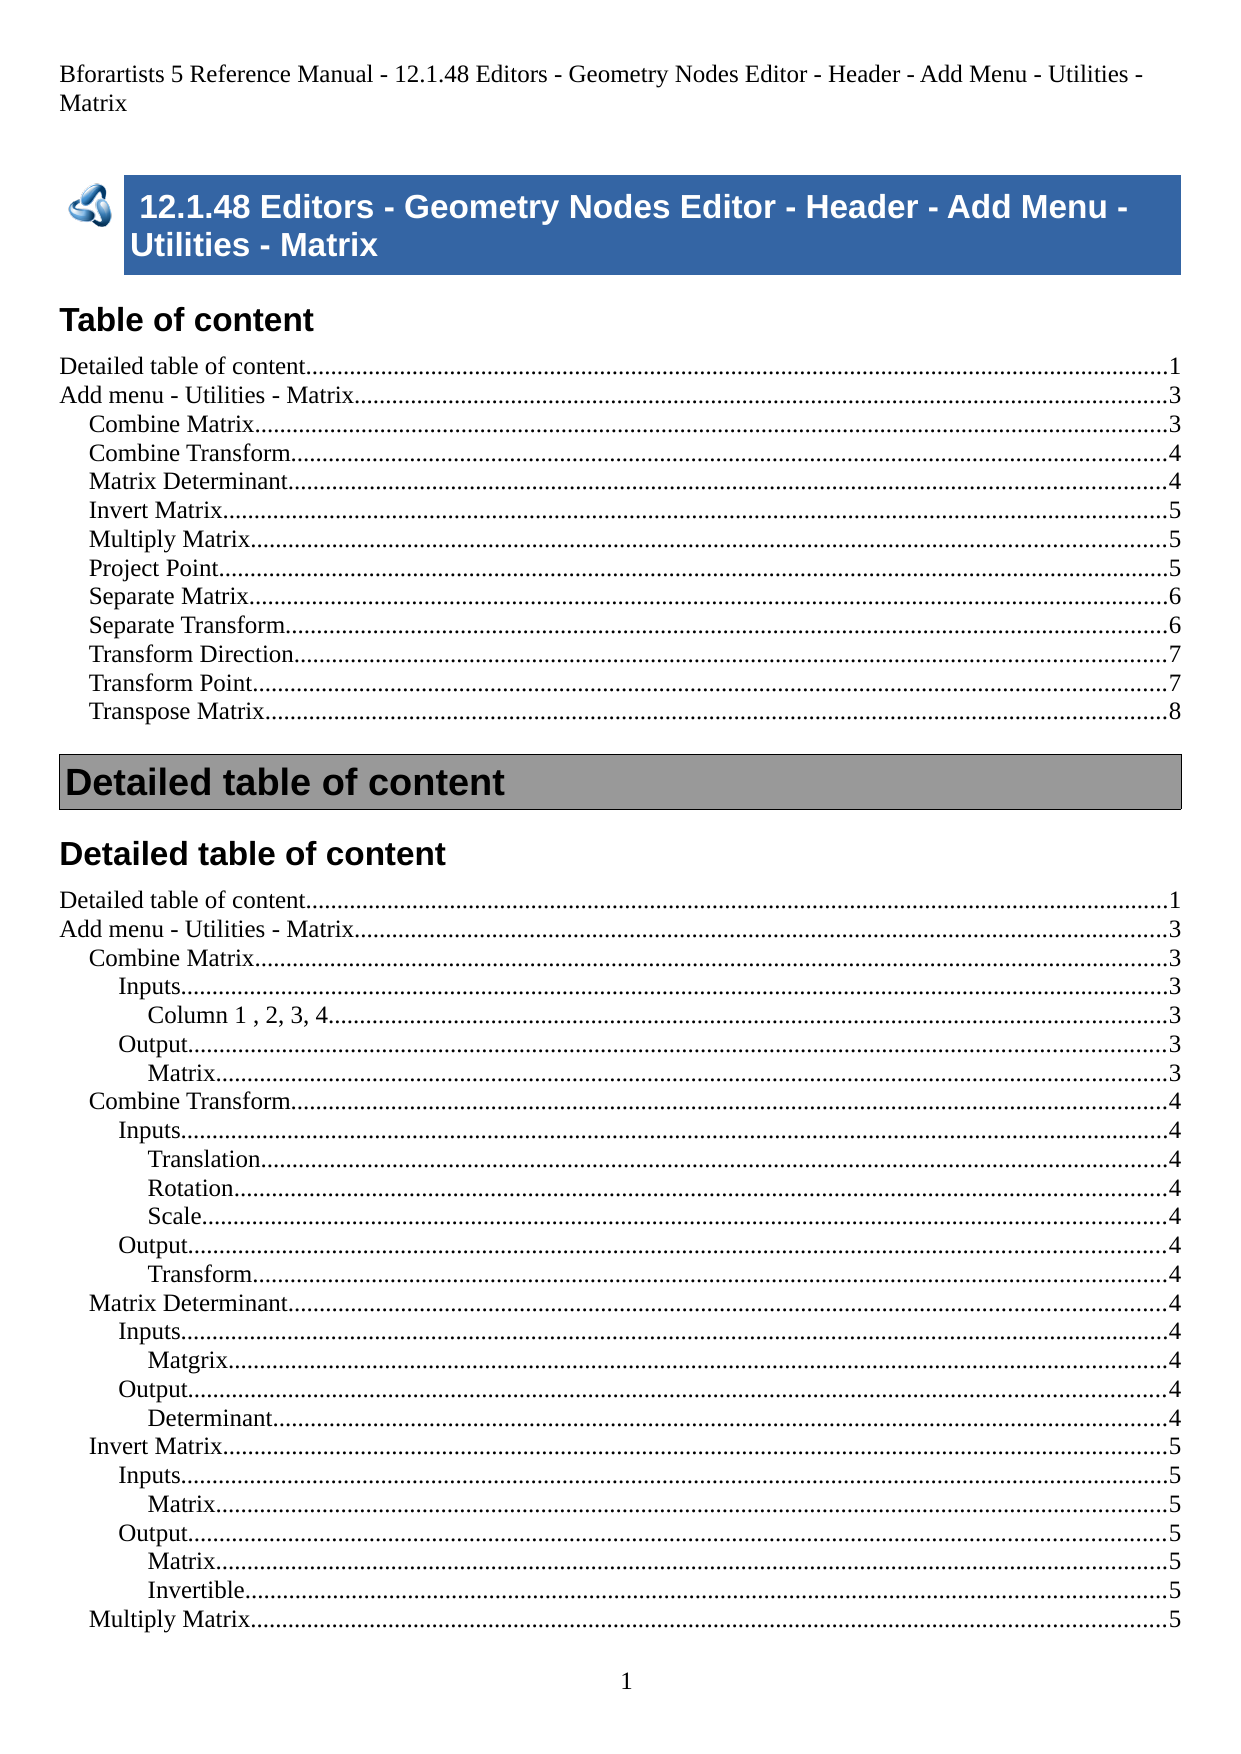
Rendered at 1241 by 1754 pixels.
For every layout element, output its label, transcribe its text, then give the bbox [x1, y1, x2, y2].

text Separate Transform 6 [88, 610, 1181, 639]
text Combine Transform 4 [88, 438, 1181, 466]
text Transform 4 [147, 1259, 1181, 1288]
table_header Detailed table of content [60, 755, 1181, 809]
text Project Point 5 [88, 553, 1181, 581]
text Add menu - Utilities - Matrix 3 [59, 914, 1181, 943]
text Inputs 4 [118, 1316, 1181, 1345]
text Combine Matrix 3 [88, 409, 1181, 438]
text Matrix Determinant 4 [88, 466, 1181, 495]
text Invert Matrix 5 [88, 1431, 1181, 1460]
text Invert Matrix 5 [88, 495, 1181, 524]
table_header [59, 175, 124, 275]
text Rotation 4 [147, 1173, 1181, 1201]
text Separate Matrix 6 [88, 581, 1181, 610]
text Matrix 5 [147, 1489, 1181, 1518]
text Output 4 [118, 1374, 1181, 1403]
text Multiply Matrix 5 [88, 524, 1181, 553]
table_header 12.1.48 Editors - Geometry Nodes Editor - Header - Add Menu - Utilities - Matrix [124, 175, 1181, 275]
text Invertible 5 [147, 1575, 1181, 1604]
subtitle Detailed table of content [59, 834, 1181, 873]
text Combine Matrix 3 [88, 943, 1181, 971]
text Transform Point 7 [88, 668, 1181, 696]
text Output 4 [118, 1230, 1181, 1259]
text Transform Direction 7 [88, 639, 1181, 668]
text Inputs 5 [118, 1460, 1181, 1489]
text Determinant 4 [147, 1403, 1181, 1431]
text Scale 4 [147, 1201, 1181, 1230]
text Add menu - Utilities - Matrix 3 [59, 380, 1181, 409]
text Detailed table of content 1 [59, 351, 1181, 380]
text Inputs 4 [118, 1115, 1181, 1144]
text Multiply Matrix 5 [88, 1604, 1181, 1633]
text Output 3 [118, 1029, 1181, 1058]
text Matrix 3 [147, 1058, 1181, 1086]
text Matrix 5 [147, 1546, 1181, 1575]
picture [65, 180, 114, 230]
text Output 5 [118, 1518, 1181, 1546]
text Matrix Determinant 4 [88, 1288, 1181, 1316]
text Inputs 3 [118, 971, 1181, 1000]
text Detailed table of content 1 [59, 885, 1181, 914]
text Translation 4 [147, 1144, 1181, 1173]
text Combine Transform 4 [88, 1086, 1181, 1115]
text Column 1 , 2, 3, 4 3 [147, 1000, 1181, 1029]
subtitle Table of content [59, 300, 1181, 339]
text Transpose Matrix 8 [88, 696, 1181, 725]
text Matgrix 4 [147, 1345, 1181, 1374]
